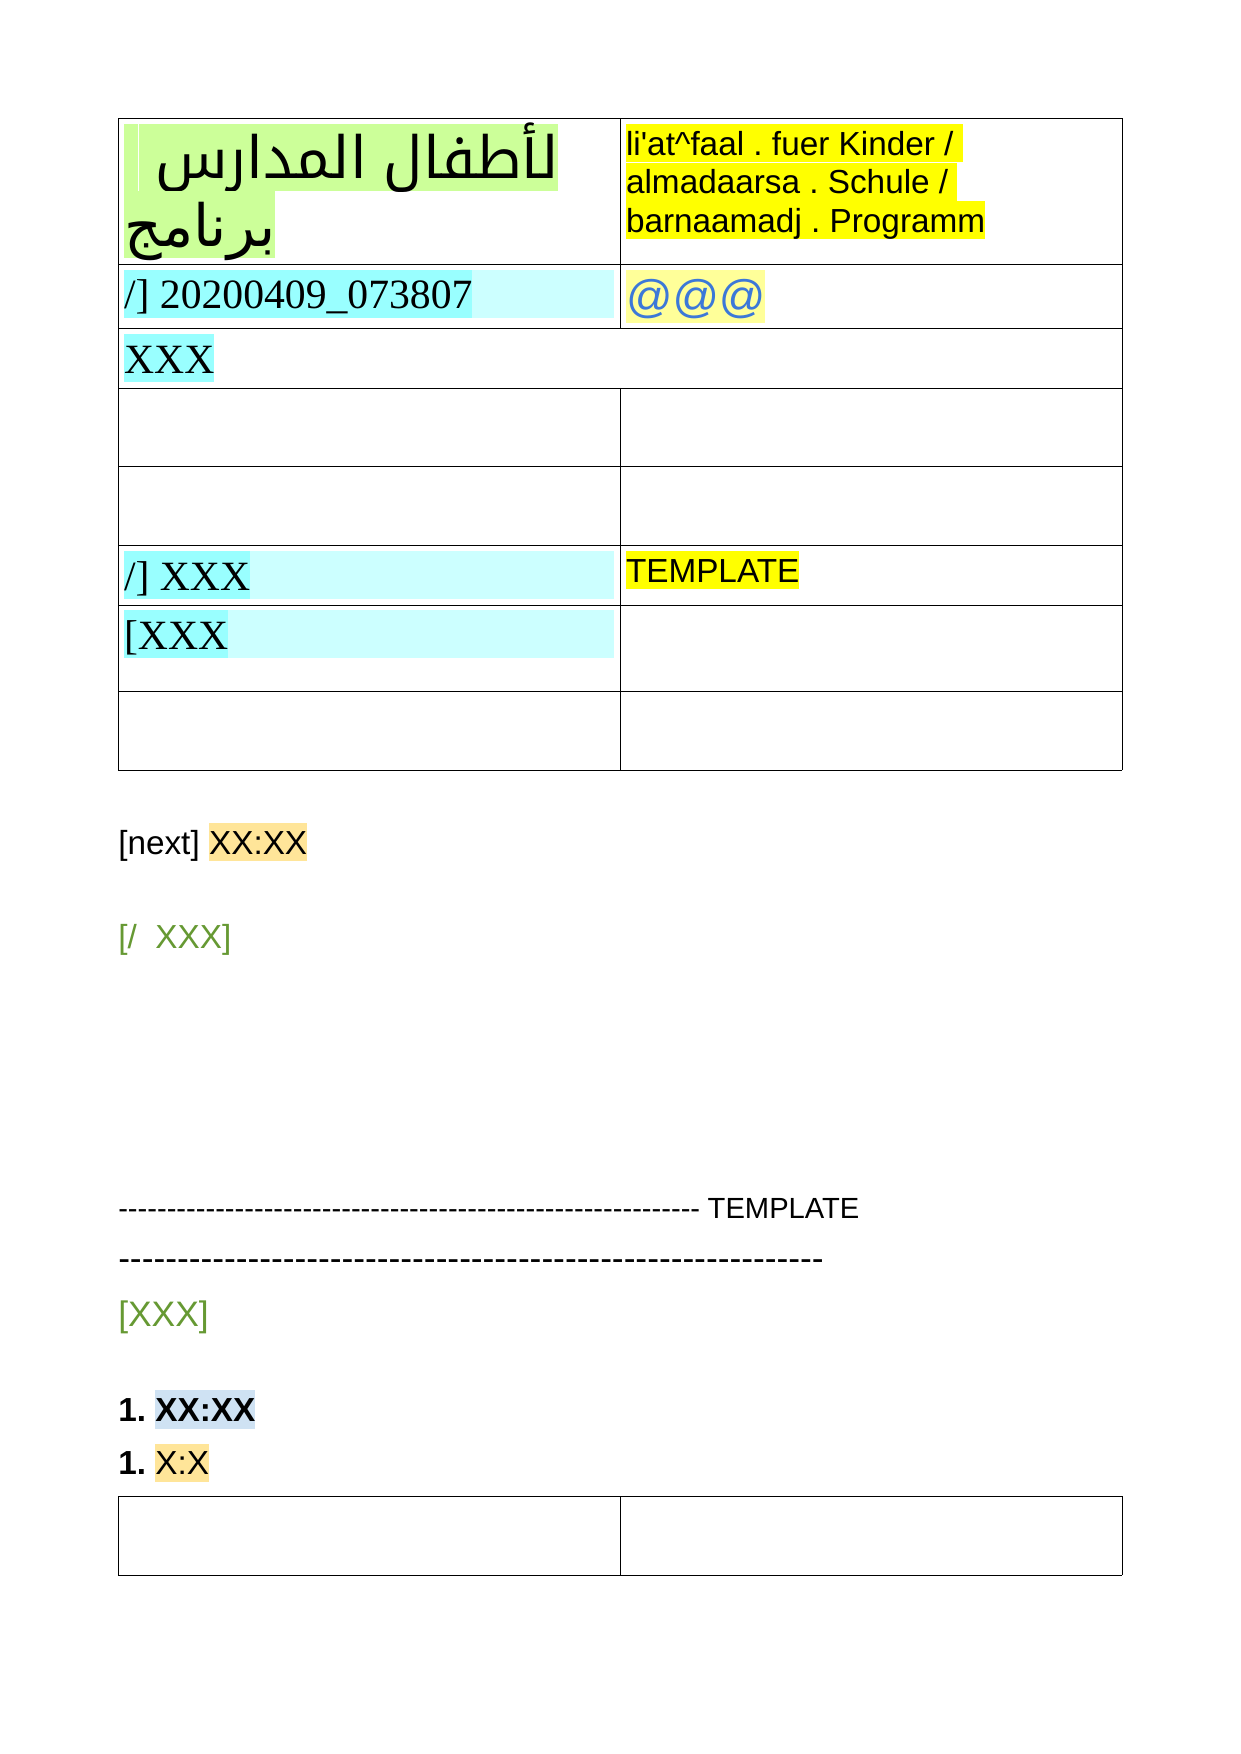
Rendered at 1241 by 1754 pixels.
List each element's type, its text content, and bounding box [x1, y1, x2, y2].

table_cell [119, 389, 620, 466]
table_cell [621, 606, 1122, 691]
table_cell [119, 692, 620, 769]
table_cell لأطفال المدارس برنامج [119, 119, 620, 264]
table_cell [621, 467, 1122, 545]
text [/ XXX] [118, 917, 1122, 955]
text 1. X:X [118, 1443, 1122, 1482]
table_cell [621, 389, 1122, 466]
table_cell @@@ [621, 265, 1122, 328]
table_cell li'at^faal . fuer Kinder / almadaarsa . Schule / barnaamadj . Programm [621, 119, 1122, 264]
table_cell /] XXX [119, 546, 620, 604]
table_cell TEMPLATE [621, 546, 1122, 604]
table_cell [621, 692, 1122, 769]
text ------------------------------------------------------------ [118, 1237, 1122, 1278]
table_cell /] 20200409_073807 [119, 265, 620, 328]
text [XXX] [118, 1293, 1122, 1334]
table_header [621, 1497, 1122, 1575]
text ------------------------------------------------------------ TEMPLATE [118, 1191, 1122, 1224]
text [next] XX:XX [118, 823, 1122, 861]
table_cell [XXX [119, 606, 620, 691]
text 1. XX:XX [118, 1390, 1122, 1429]
table_cell [119, 467, 620, 545]
table_header [119, 1497, 620, 1575]
table_cell XXX [119, 329, 1122, 388]
